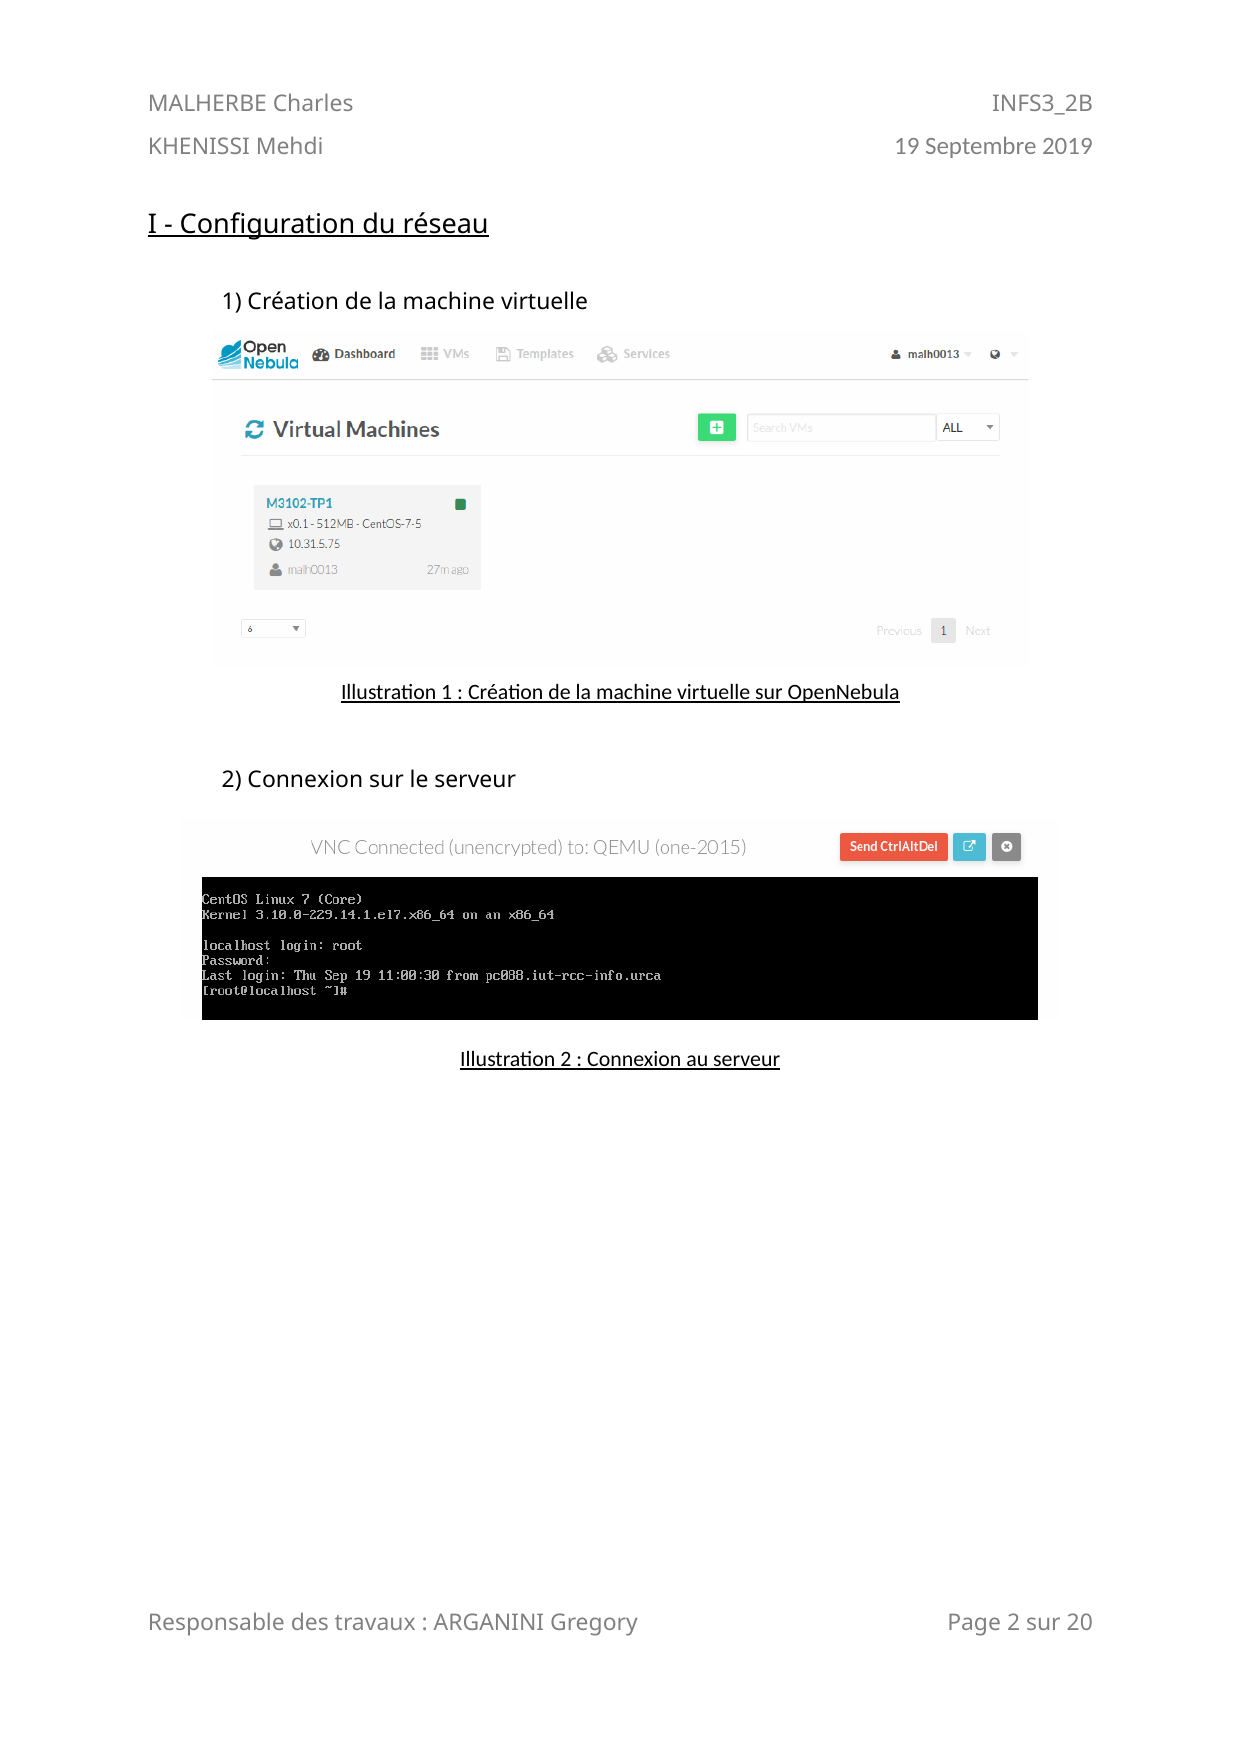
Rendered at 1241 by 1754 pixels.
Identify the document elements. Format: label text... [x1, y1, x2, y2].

text Illustration 2 : Connexion au serveur [148, 808, 1093, 1072]
subtitle I - Configuration du réseau [148, 204, 1093, 241]
text 1) Création de la machine virtuelle [221, 285, 1093, 316]
text Illustration 1 : Création de la machine virtuelle sur OpenNebula [148, 678, 1093, 705]
text 2) Connexion sur le serveur [221, 762, 1093, 794]
